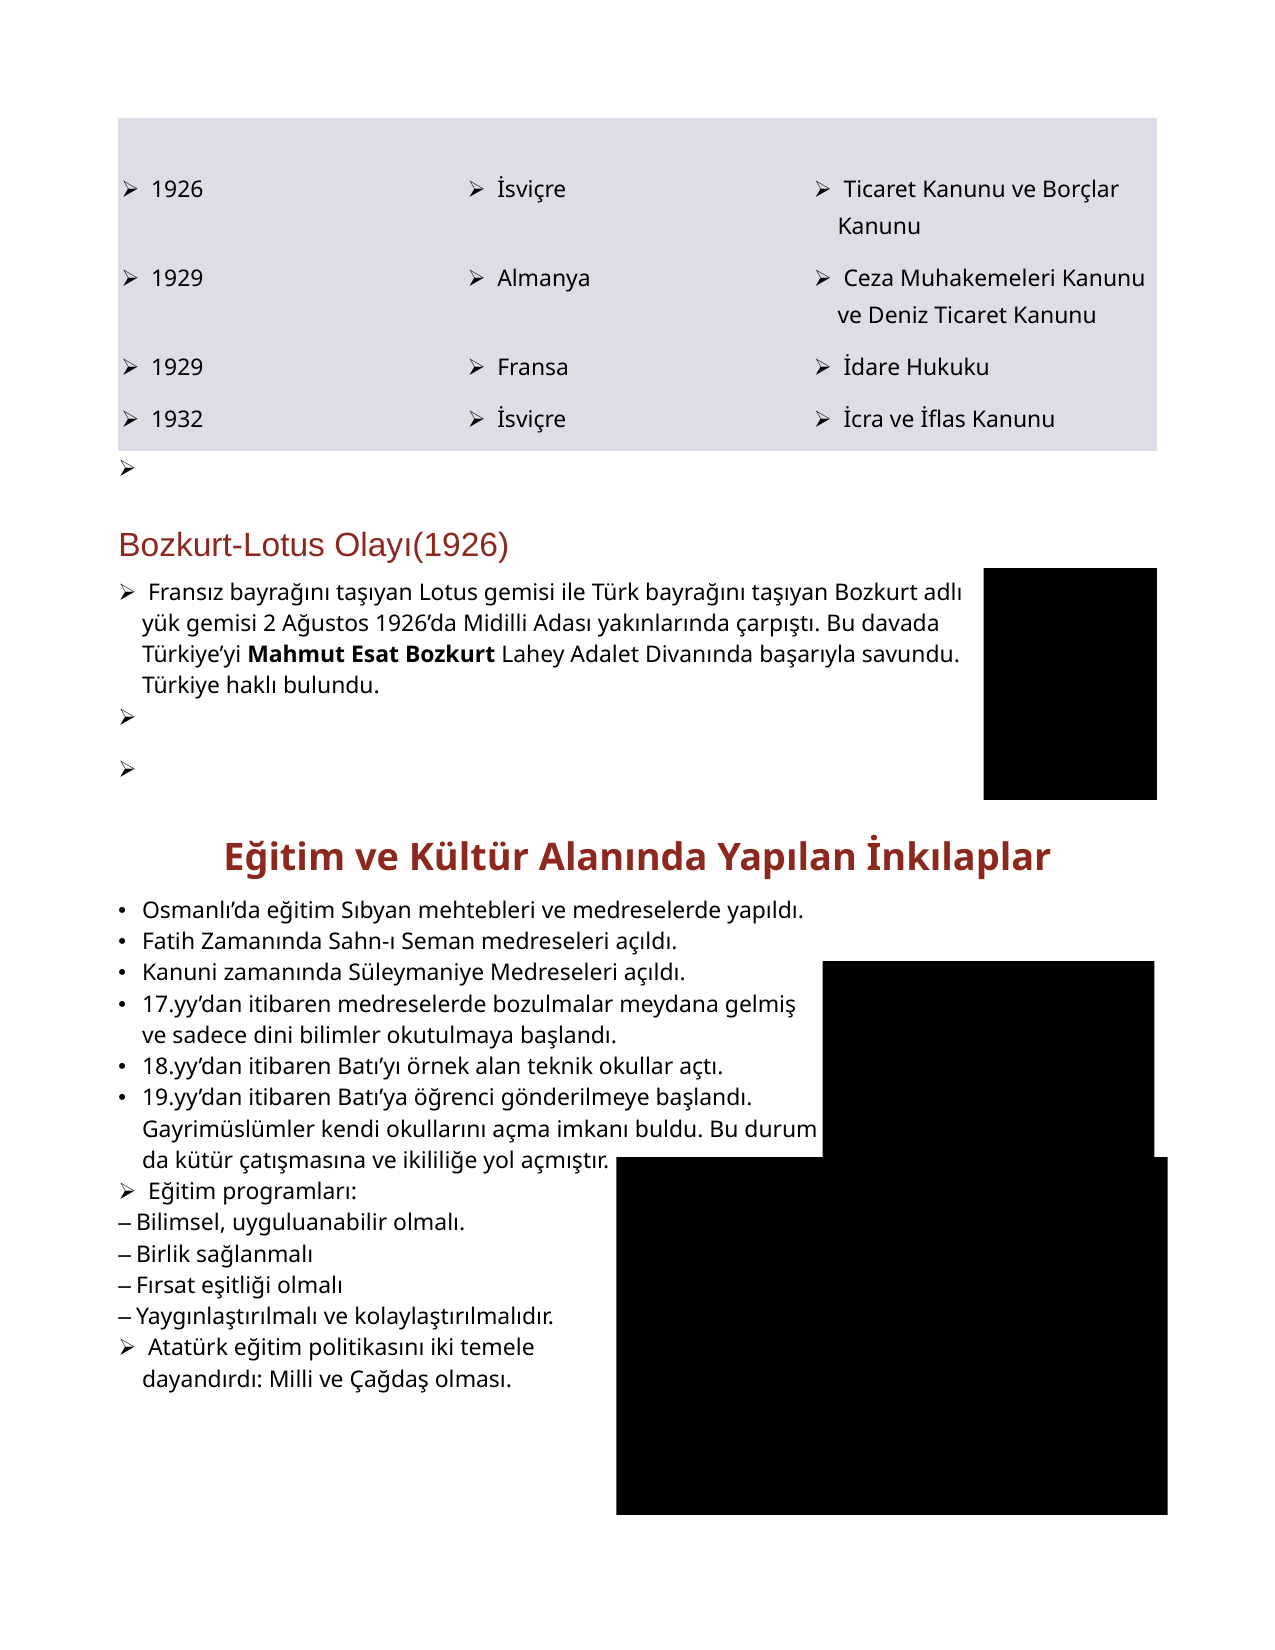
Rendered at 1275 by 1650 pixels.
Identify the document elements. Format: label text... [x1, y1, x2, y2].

table_cell Almanya [464, 259, 811, 348]
list Bilimsel, uyguluanabilir olmalı. [118, 1206, 616, 1238]
list Birlik sağlanmalı [118, 1238, 616, 1269]
table_cell Fransa [464, 348, 811, 400]
list 19.yy’dan itibaren Batı’ya öğrenci gönderilmeye başlandı. Gayrimüslümler kendi okullarını açma imkanı buldu. Bu durum da kütür çatışmasına ve ikililiğe yol açmıştır. [118, 1081, 822, 1175]
list Fatih Zamanında Sahn-ı Seman medreseleri açıldı. [118, 925, 1157, 956]
table_cell 1932 [118, 400, 464, 451]
table_cell İsviçre [464, 400, 811, 451]
subtitle Eğitim ve Kültür Alanında Yapılan İnkılaplar [118, 830, 1157, 881]
table_cell İdare Hukuku [811, 348, 1157, 400]
table_cell İsviçre [464, 170, 811, 259]
table_cell 1926 [118, 170, 464, 259]
list 18.yy’dan itibaren Batı’yı örnek alan teknik okullar açtı. [118, 1050, 822, 1081]
table_header [464, 118, 811, 170]
table_header [118, 118, 464, 170]
list 17.yy’dan itibaren medreselerde bozulmalar meydana gelmiş ve sadece dini bilimler okutulmaya başlandı. [118, 988, 822, 1050]
table_cell İcra ve İflas Kanunu [811, 400, 1157, 451]
picture [983, 568, 1157, 800]
list Yaygınlaştırılmalı ve kolaylaştırılmalıdır. [118, 1300, 616, 1331]
list Atatürk eğitim politikasını iki temele dayandırdı: Milli ve Çağdaş olması. [118, 1331, 616, 1394]
picture [616, 961, 1168, 1515]
table_header [811, 118, 1157, 170]
list Osmanlı’da eğitim Sıbyan mehtebleri ve medreselerde yapıldı. [118, 894, 1157, 925]
table_cell 1929 [118, 259, 464, 348]
subtitle Bozkurt-Lotus Olayı(1926) [118, 524, 1157, 563]
table_cell Ceza Muhakemeleri Kanunu ve Deniz Ticaret Kanunu [811, 259, 1157, 348]
list Eğitim programları: [118, 1175, 616, 1206]
list Kanuni zamanında Süleymaniye Medreseleri açıldı. [118, 956, 1157, 988]
list Fransız bayrağını taşıyan Lotus gemisi ile Türk bayrağını taşıyan Bozkurt adlı yük gemisi 2 Ağustos 1926’da Midilli Adası yakınlarında çarpıştı. Bu davada Türkiye’yi Mahmut Esat Bozkurt Lahey Adalet Divanında başarıyla savundu. Türkiye haklı bulundu. [118, 576, 983, 701]
list Fırsat eşitliği olmalı [118, 1269, 616, 1300]
table_cell 1929 [118, 348, 464, 400]
table_cell Ticaret Kanunu ve Borçlar Kanunu [811, 170, 1157, 259]
